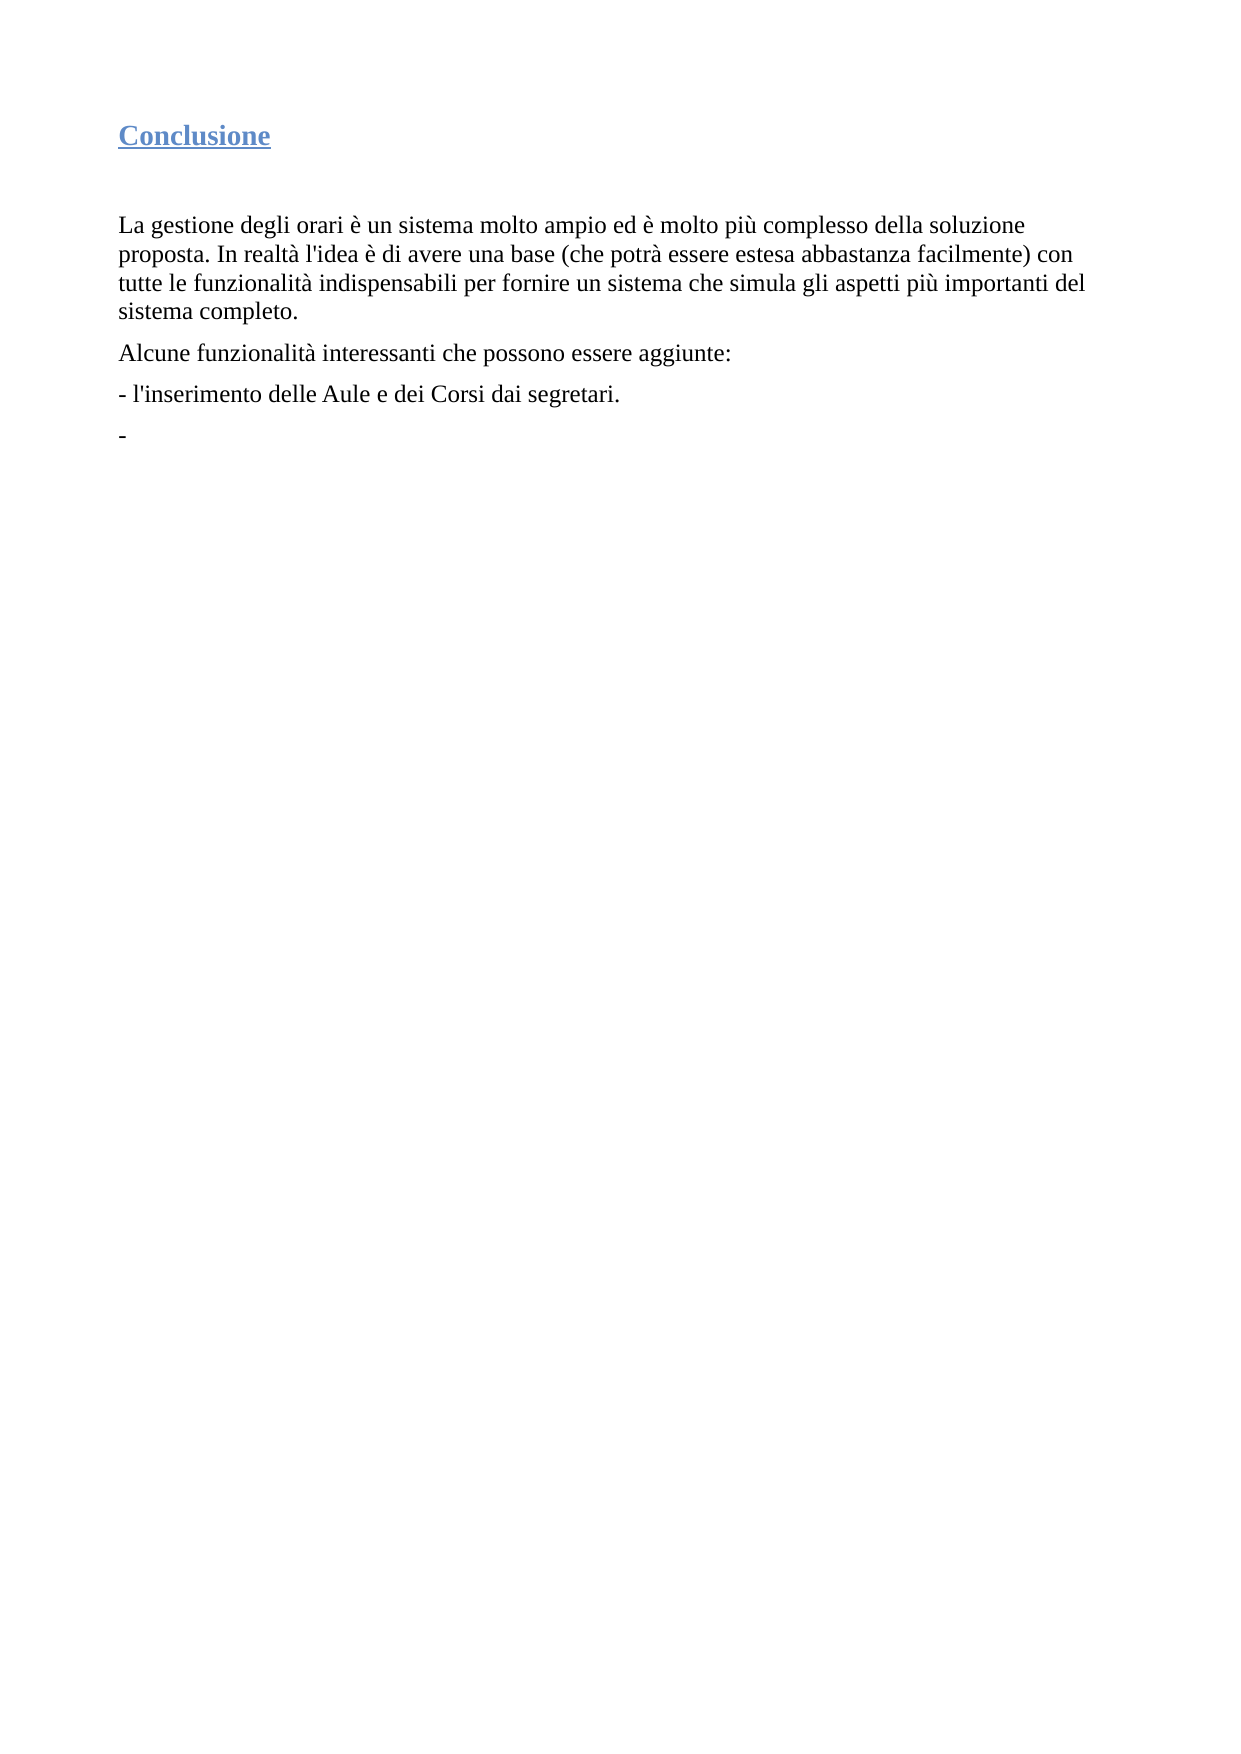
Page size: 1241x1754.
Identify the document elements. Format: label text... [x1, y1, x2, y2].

text La gestione degli orari è un sistema molto ampio ed è molto più complesso della soluzione proposta. In realtà l'idea è di avere una base (che potrà essere estesa abbastanza facilmente) con tutte le funzionalità indispensabili per fornire un sistema che simula gli aspetti più importanti del sistema completo. [118, 210, 1122, 325]
text - [118, 420, 1122, 449]
text - l'inserimento delle Aule e dei Corsi dai segretari. [118, 379, 1122, 408]
text Alcune funzionalità interessanti che possono essere aggiunte: [118, 338, 1122, 366]
text Conclusione [118, 118, 1122, 152]
